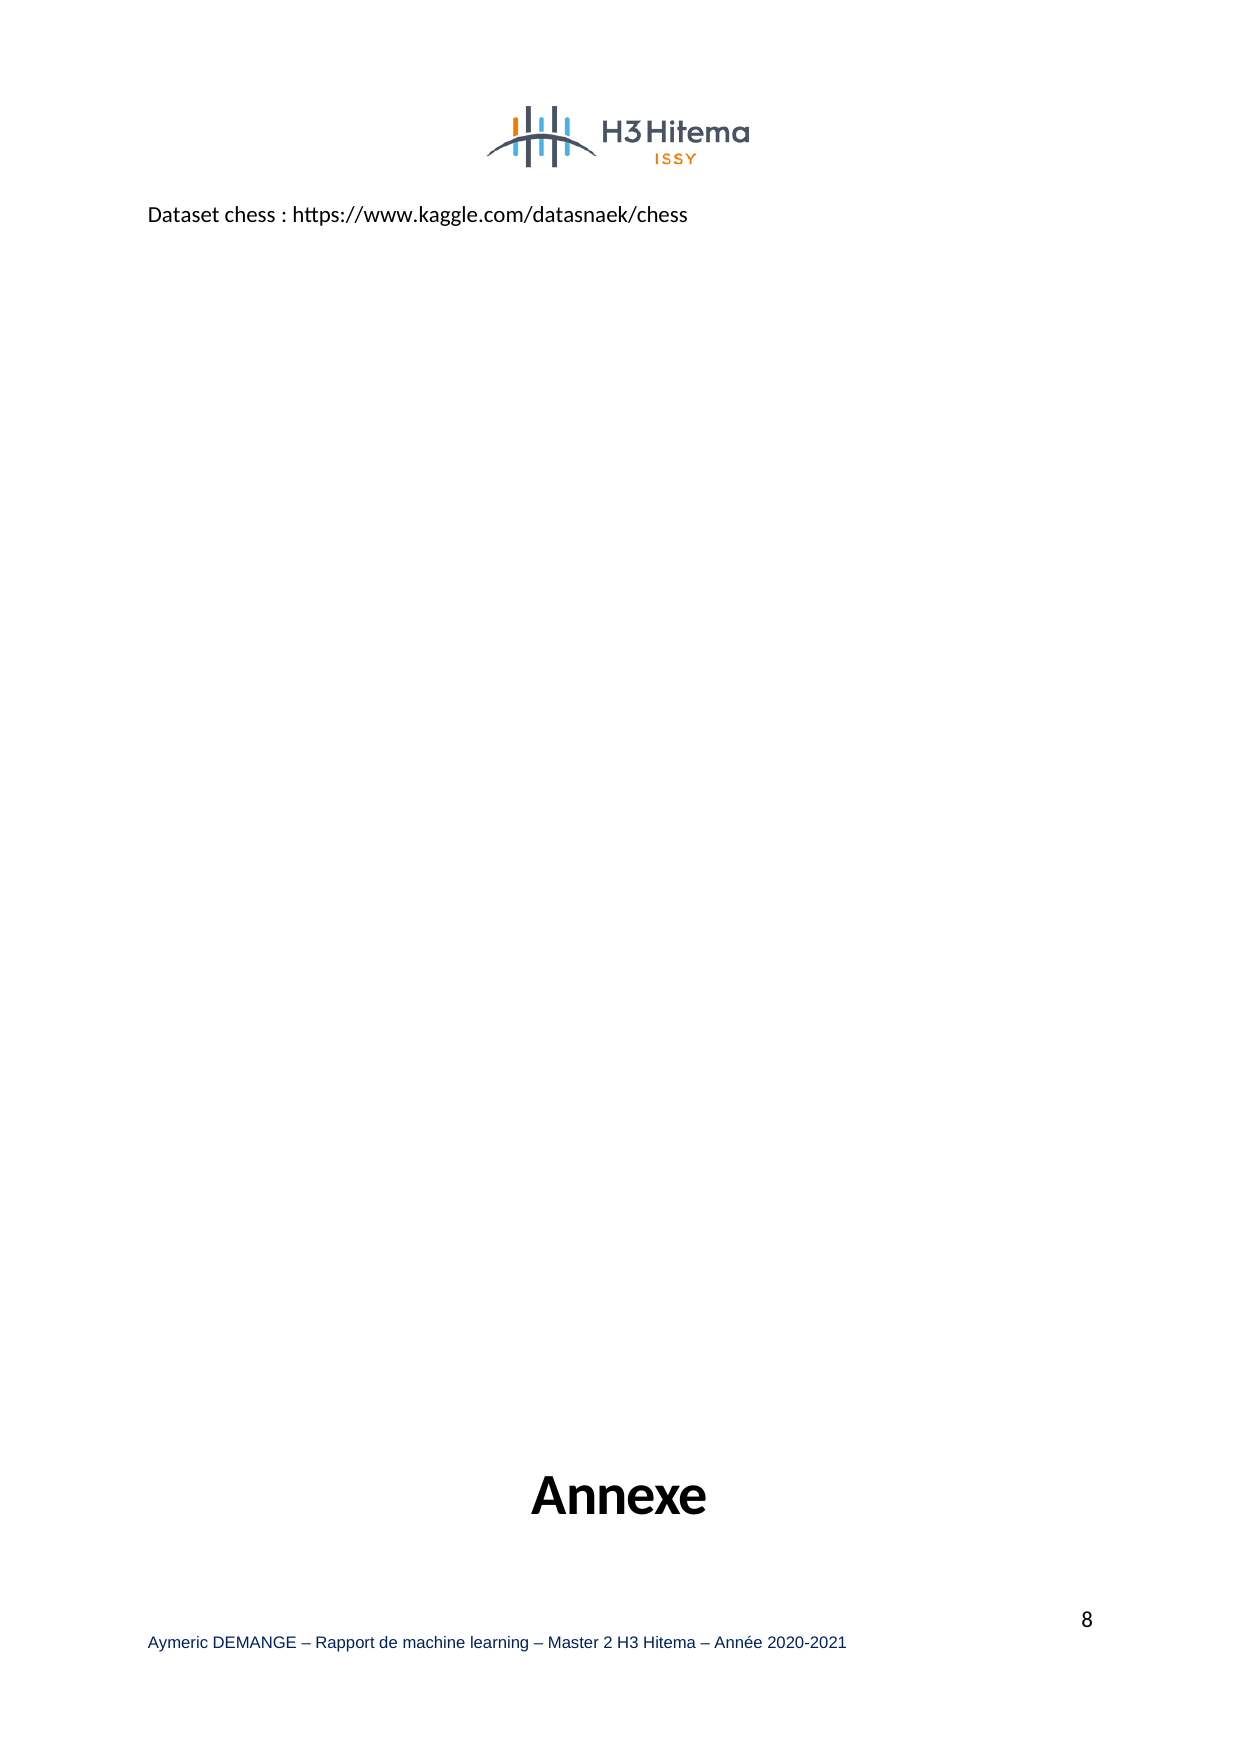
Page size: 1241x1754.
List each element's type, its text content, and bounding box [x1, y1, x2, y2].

subtitle Annexe [148, 1458, 1093, 1529]
text Dataset chess : https://www.kaggle.com/datasnaek/chess [148, 201, 1093, 229]
